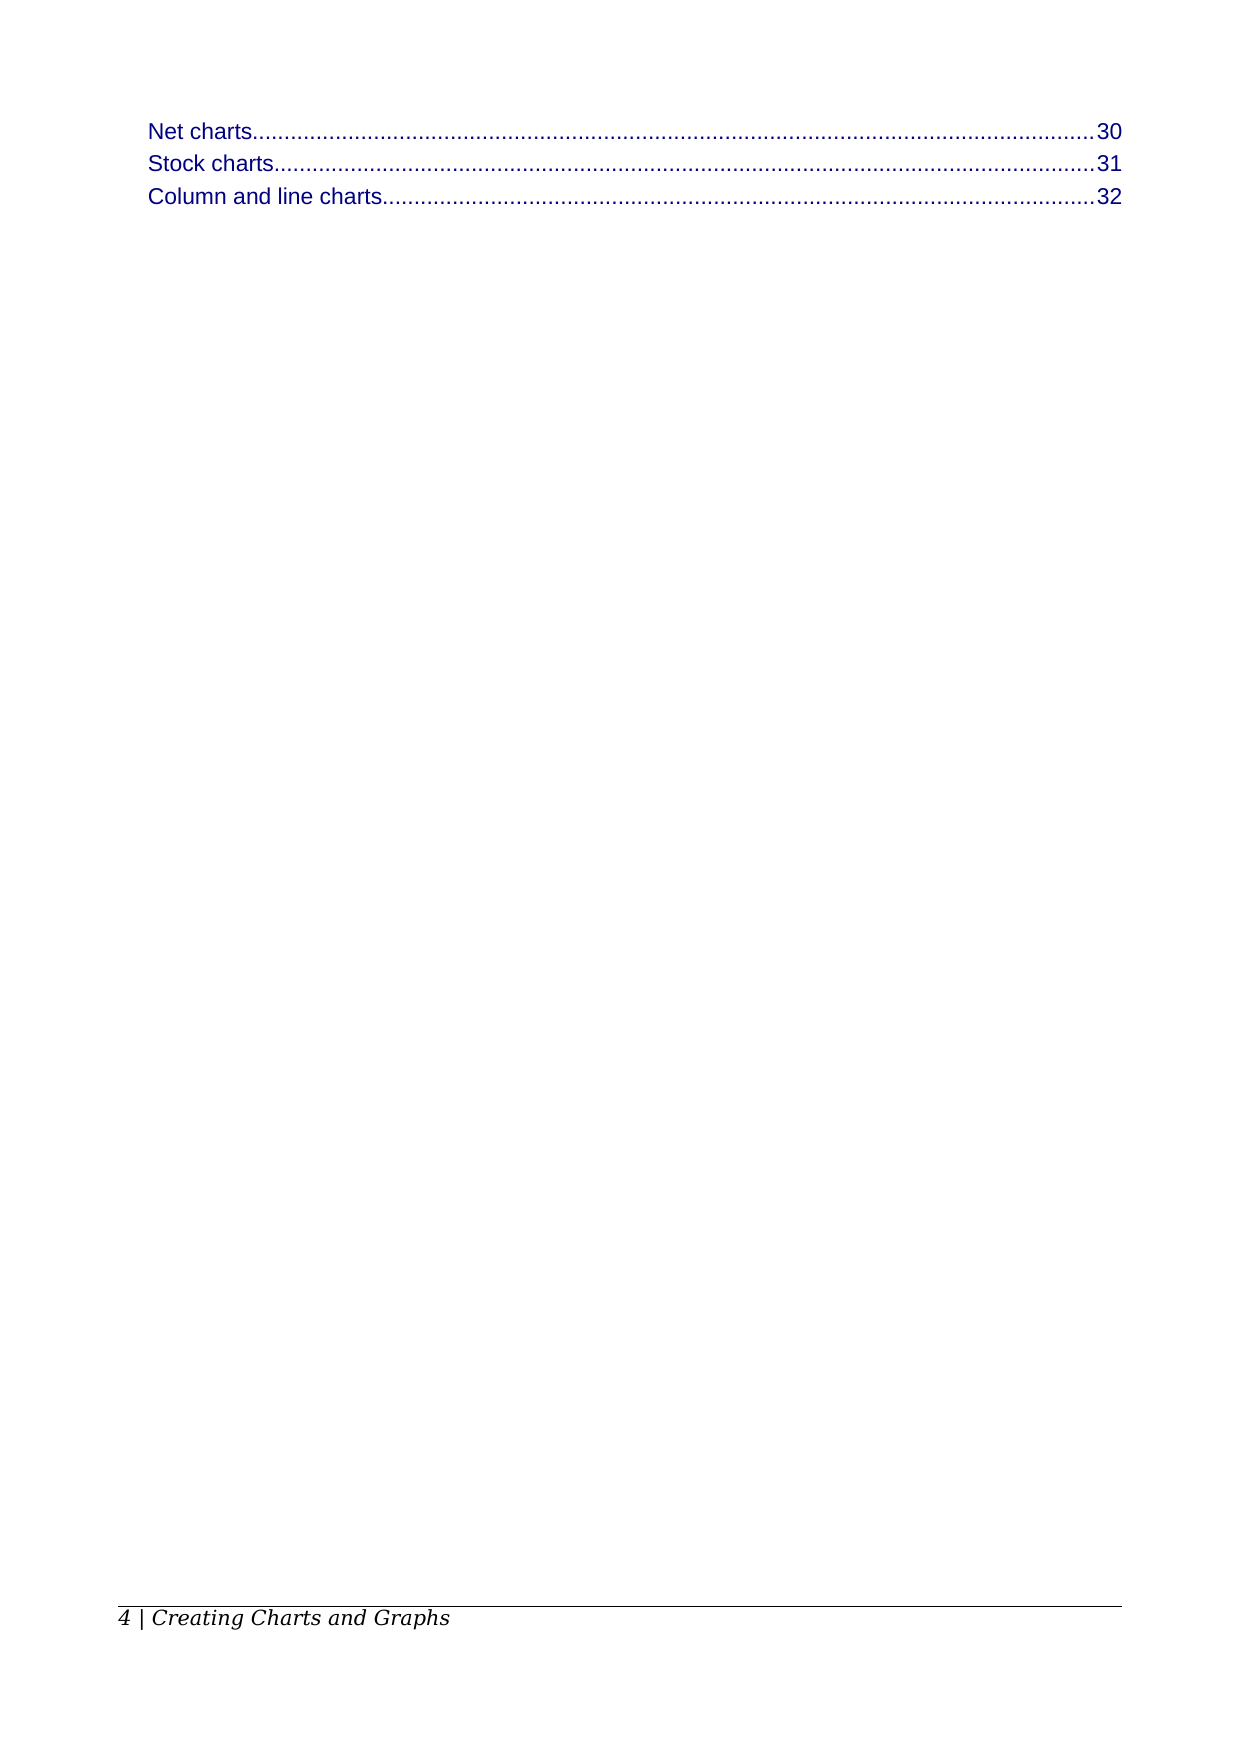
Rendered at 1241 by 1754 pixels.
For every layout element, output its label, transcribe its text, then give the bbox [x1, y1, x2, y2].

text Net charts 30 [148, 118, 1122, 144]
text Stock charts 31 [148, 150, 1122, 177]
text Column and line charts 32 [148, 183, 1122, 209]
